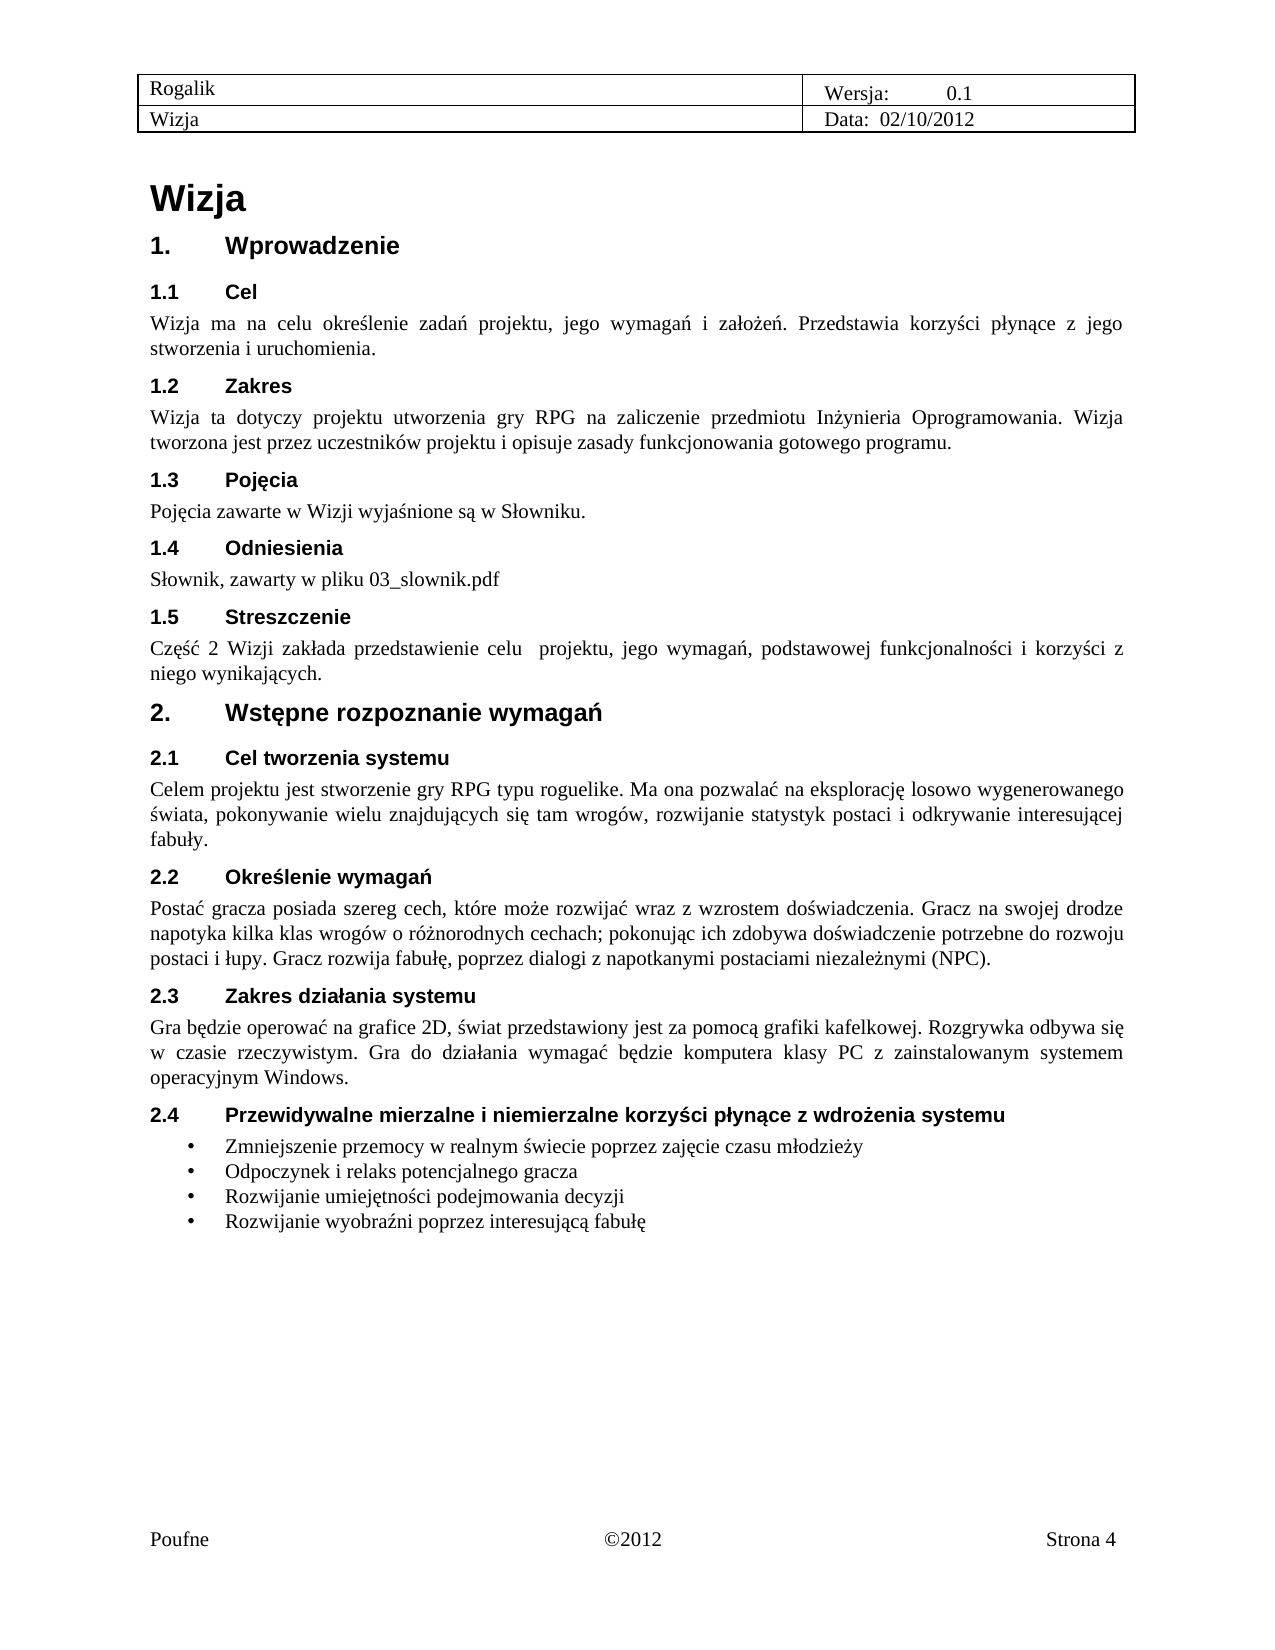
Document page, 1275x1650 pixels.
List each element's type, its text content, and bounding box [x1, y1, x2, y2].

text Wizja [150, 176, 1125, 219]
subtitle Przewidywalne mierzalne i niemierzalne korzyści płynące z wdrożenia systemu [150, 1101, 1125, 1126]
list Odpoczynek i relaks potencjalnego gracza [187, 1158, 1125, 1183]
text Wizja ta dotyczy projektu utworzenia gry RPG na zaliczenie przedmiotu Inżynieria Oprogramowania. Wizja tworzona jest przez uczestników projektu i opisuje zasady funkcjonowania gotowego programu. [150, 404, 1125, 454]
subtitle Zakres działania systemu [150, 983, 1125, 1008]
subtitle Zakres [150, 373, 1125, 398]
subtitle Streszczenie [150, 604, 1125, 629]
text Słownik, zawarty w pliku 03_slownik.pdf [150, 566, 1125, 591]
list Zmniejszenie przemocy w realnym świecie poprzez zajęcie czasu młodzieży [187, 1133, 1125, 1158]
subtitle Określenie wymagań [150, 864, 1125, 889]
subtitle Cel tworzenia systemu [150, 745, 1125, 770]
text Celem projektu jest stworzenie gry RPG typu roguelike. Ma ona pozwalać na eksplorację losowo wygenerowanego świata, pokonywanie wielu znajdujących się tam wrogów, rozwijanie statystyk postaci i odkrywanie interesującej fabuły. [150, 776, 1125, 851]
text Część 2 Wizji zakłada przedstawienie celu projektu, jego wymagań, podstawowej funkcjonalności i korzyści z niego wynikających. [150, 635, 1125, 685]
list Rozwijanie umiejętności podejmowania decyzji [187, 1183, 1125, 1208]
subtitle Pojęcia [150, 466, 1125, 491]
text Pojęcia zawarte w Wizji wyjaśnione są w Słowniku. [150, 498, 1125, 523]
subtitle Wprowadzenie [150, 231, 1125, 260]
text Wizja ma na celu określenie zadań projektu, jego wymagań i założeń. Przedstawia korzyści płynące z jego stworzenia i uruchomienia. [150, 310, 1125, 360]
text Postać gracza posiada szereg cech, które może rozwijać wraz z wzrostem doświadczenia. Gracz na swojej drodze napotyka kilka klas wrogów o różnorodnych cechach; pokonując ich zdobywa doświadczenie potrzebne do rozwoju postaci i łupy. Gracz rozwija fabułę, poprzez dialogi z napotkanymi postaciami niezależnymi (NPC). [150, 895, 1125, 970]
subtitle Odniesienia [150, 535, 1125, 560]
subtitle Cel [150, 279, 1125, 304]
text Gra będzie operować na grafice 2D, świat przedstawiony jest za pomocą grafiki kafelkowej. Rozgrywka odbywa się w czasie rzeczywistym. Gra do działania wymagać będzie komputera klasy PC z zainstalowanym systemem operacyjnym Windows. [150, 1014, 1125, 1089]
subtitle Wstępne rozpoznanie wymagań [150, 698, 1125, 726]
list Rozwijanie wyobraźni poprzez interesującą fabułę [187, 1208, 1125, 1233]
